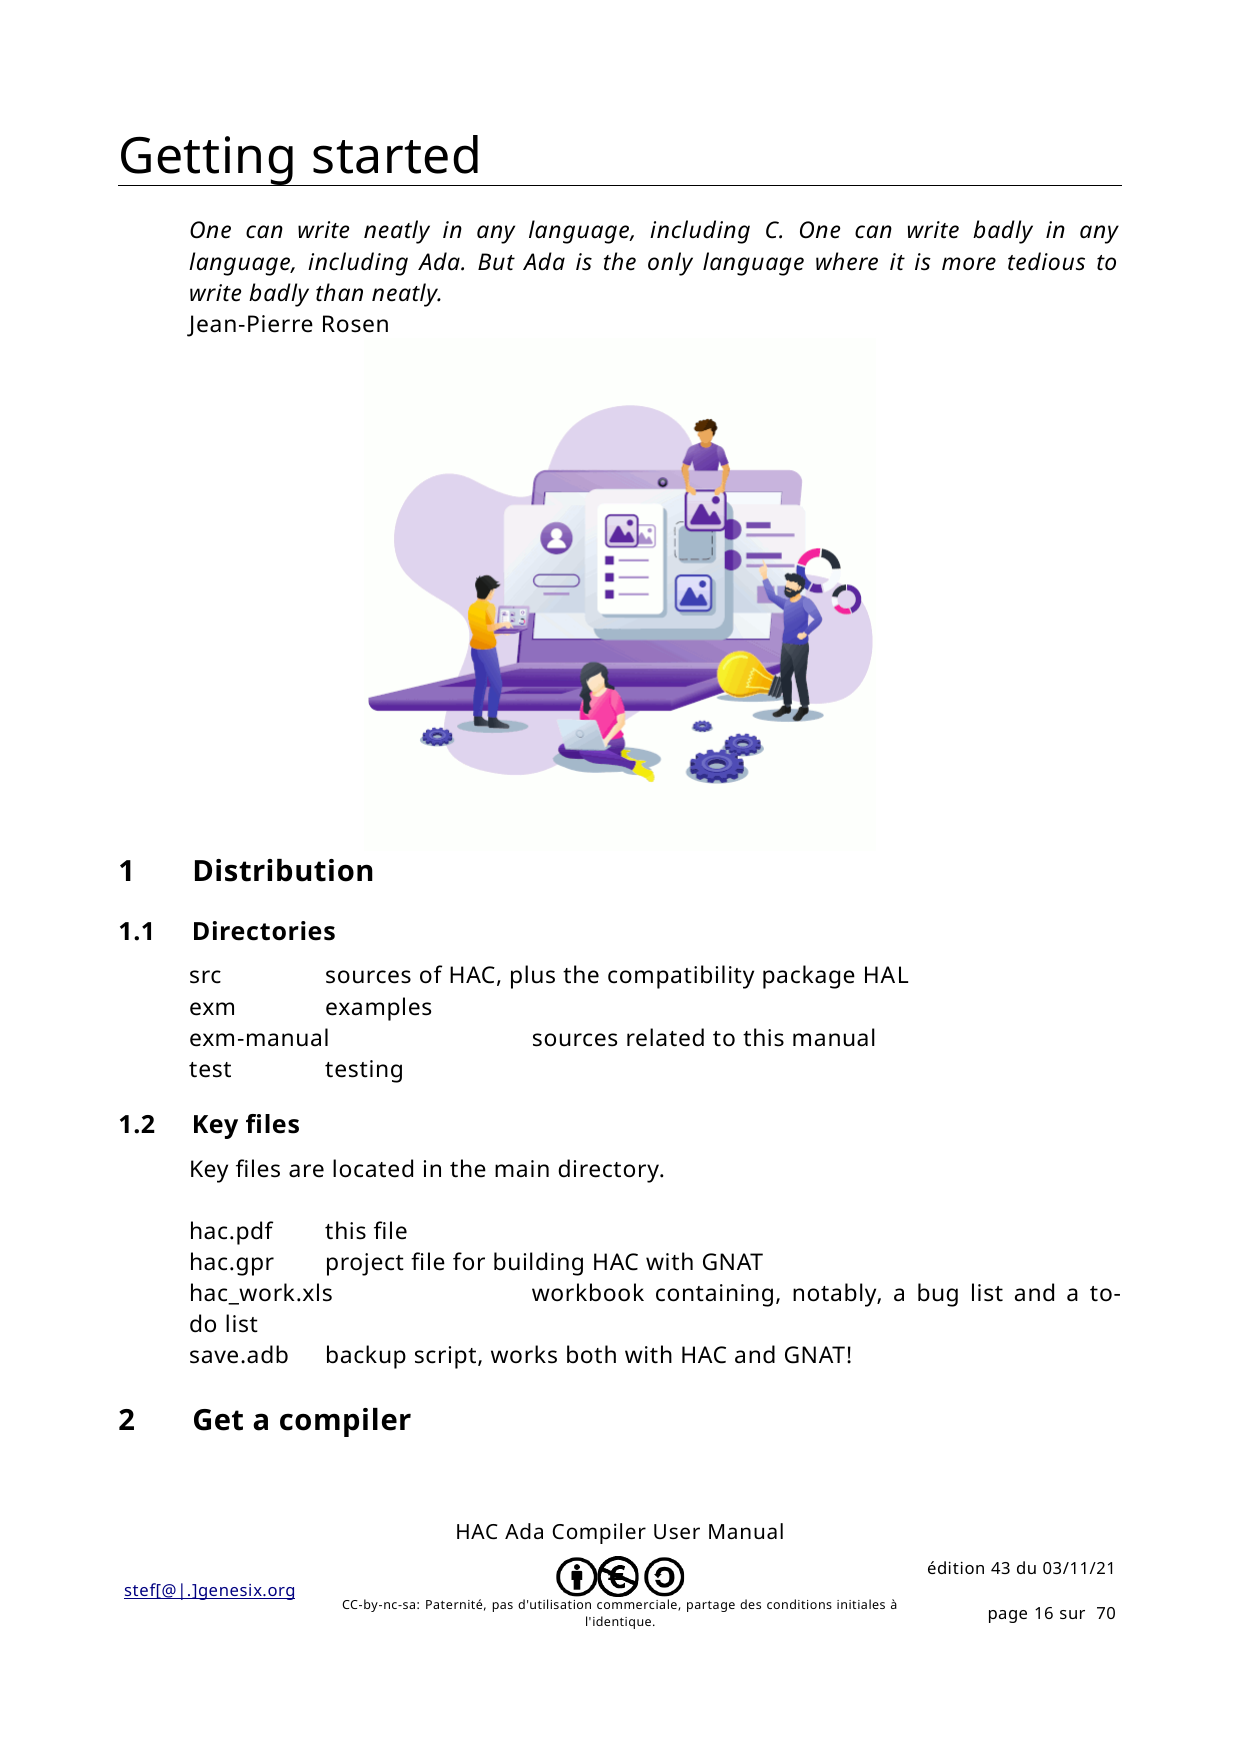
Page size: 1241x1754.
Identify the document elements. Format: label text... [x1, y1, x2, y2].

text Jean-Pierre Rosen [189, 307, 1122, 338]
subtitle Getting started [118, 118, 1122, 185]
text hac_work.xls workbook containing, notably, a bug list and a to-do list [189, 1277, 1122, 1339]
text hac.gpr project file for building HAC with GNAT [189, 1246, 1122, 1277]
text hac.pdf this file [189, 1215, 1122, 1246]
text exm examples [189, 990, 1122, 1021]
text exm-manual sources related to this manual [189, 1021, 1122, 1052]
text save.adb backup script, works both with HAC and GNAT! [189, 1339, 1122, 1370]
text Key files are located in the main directory. [189, 1153, 1122, 1184]
text test testing [189, 1052, 1122, 1083]
picture [364, 338, 877, 851]
subtitle Directories [118, 914, 1122, 948]
subtitle Get a compiler [118, 1400, 1122, 1439]
text One can write neatly in any language, including C. One can write badly in any language, including Ada. But Ada is the only language where it is more tedious to write badly than neatly. [189, 214, 1122, 307]
picture [643, 1556, 685, 1597]
subtitle Distribution [118, 368, 1122, 890]
text src sources of HAC, plus the compatibility package HAL [189, 959, 1122, 990]
subtitle Key files [118, 1107, 1122, 1141]
picture [555, 1556, 639, 1597]
